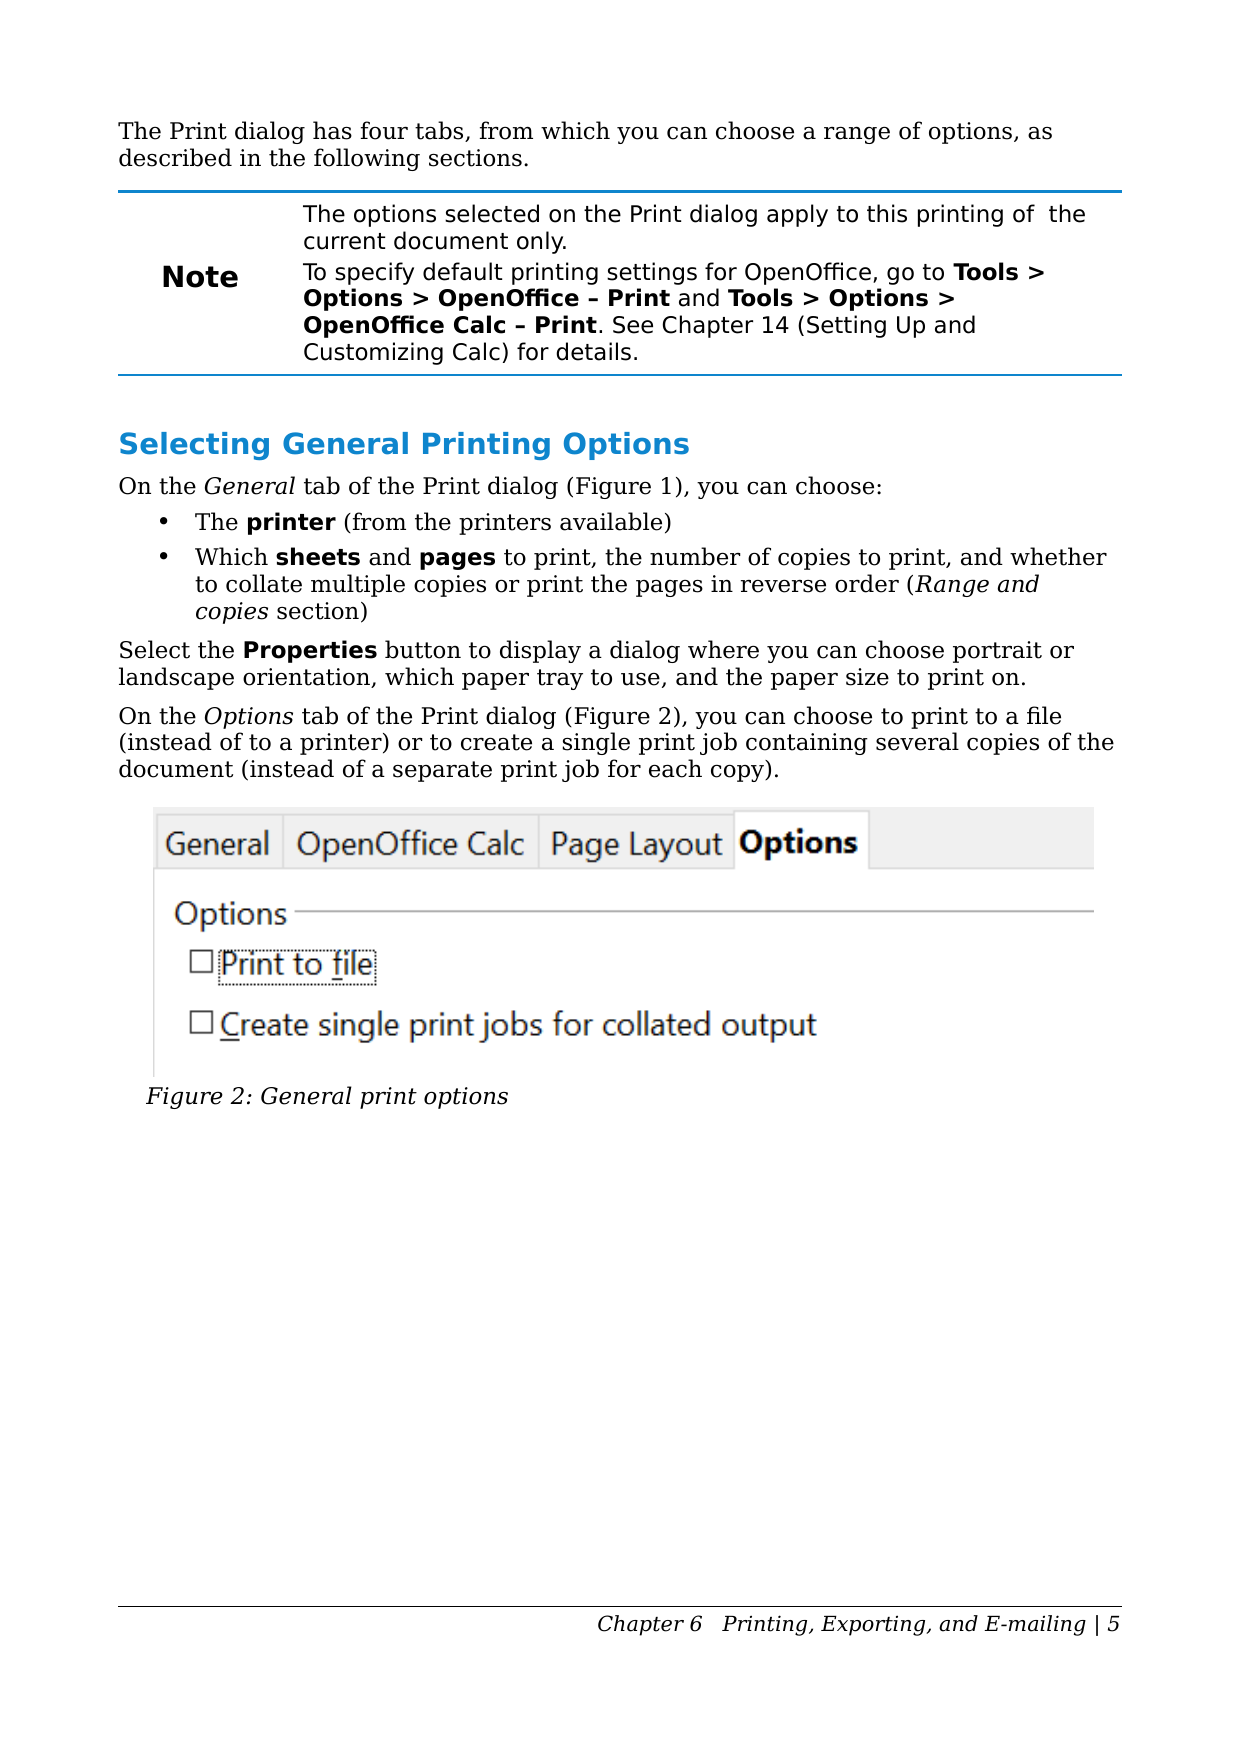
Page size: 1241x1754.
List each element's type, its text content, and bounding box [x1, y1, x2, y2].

list The printer (from the printers available) [156, 507, 1122, 536]
table_header Note [118, 193, 281, 374]
table_header The options selected on the Print dialog apply to this printing of the current document only. To specify default printing settings for OpenOffice, go to Tools > Options > OpenOffice – Print and Tools > Options > OpenOffice Calc – Print. See Chapter 14 (Setting Up and Customizing Calc) for details. [281, 193, 1122, 374]
text On the Options tab of the Print dialog (Figure 2), you can choose to print to a file (instead of to a printer) or to create a single print job containing several copies of the document (instead of a separate print job for each copy). [118, 703, 1122, 783]
picture [153, 807, 1094, 1077]
text Figure 2: General print options [146, 1083, 1094, 1109]
list Which sheets and pages to print, the number of copies to print, and whether to collate multiple copies or print the pages in reverse order (Range and copies section) [156, 542, 1122, 624]
list On the General tab of the Print dialog (Figure 1), you can choose: [118, 473, 1122, 500]
text Select the Properties button to display a dialog where you can choose portrait or landscape orientation, which paper tray to use, and the paper size to print on. [118, 637, 1122, 690]
list The Print dialog has four tabs, from which you can choose a range of options, as described in the following sections. [118, 118, 1122, 171]
subtitle Selecting General Printing Options [118, 427, 1122, 461]
